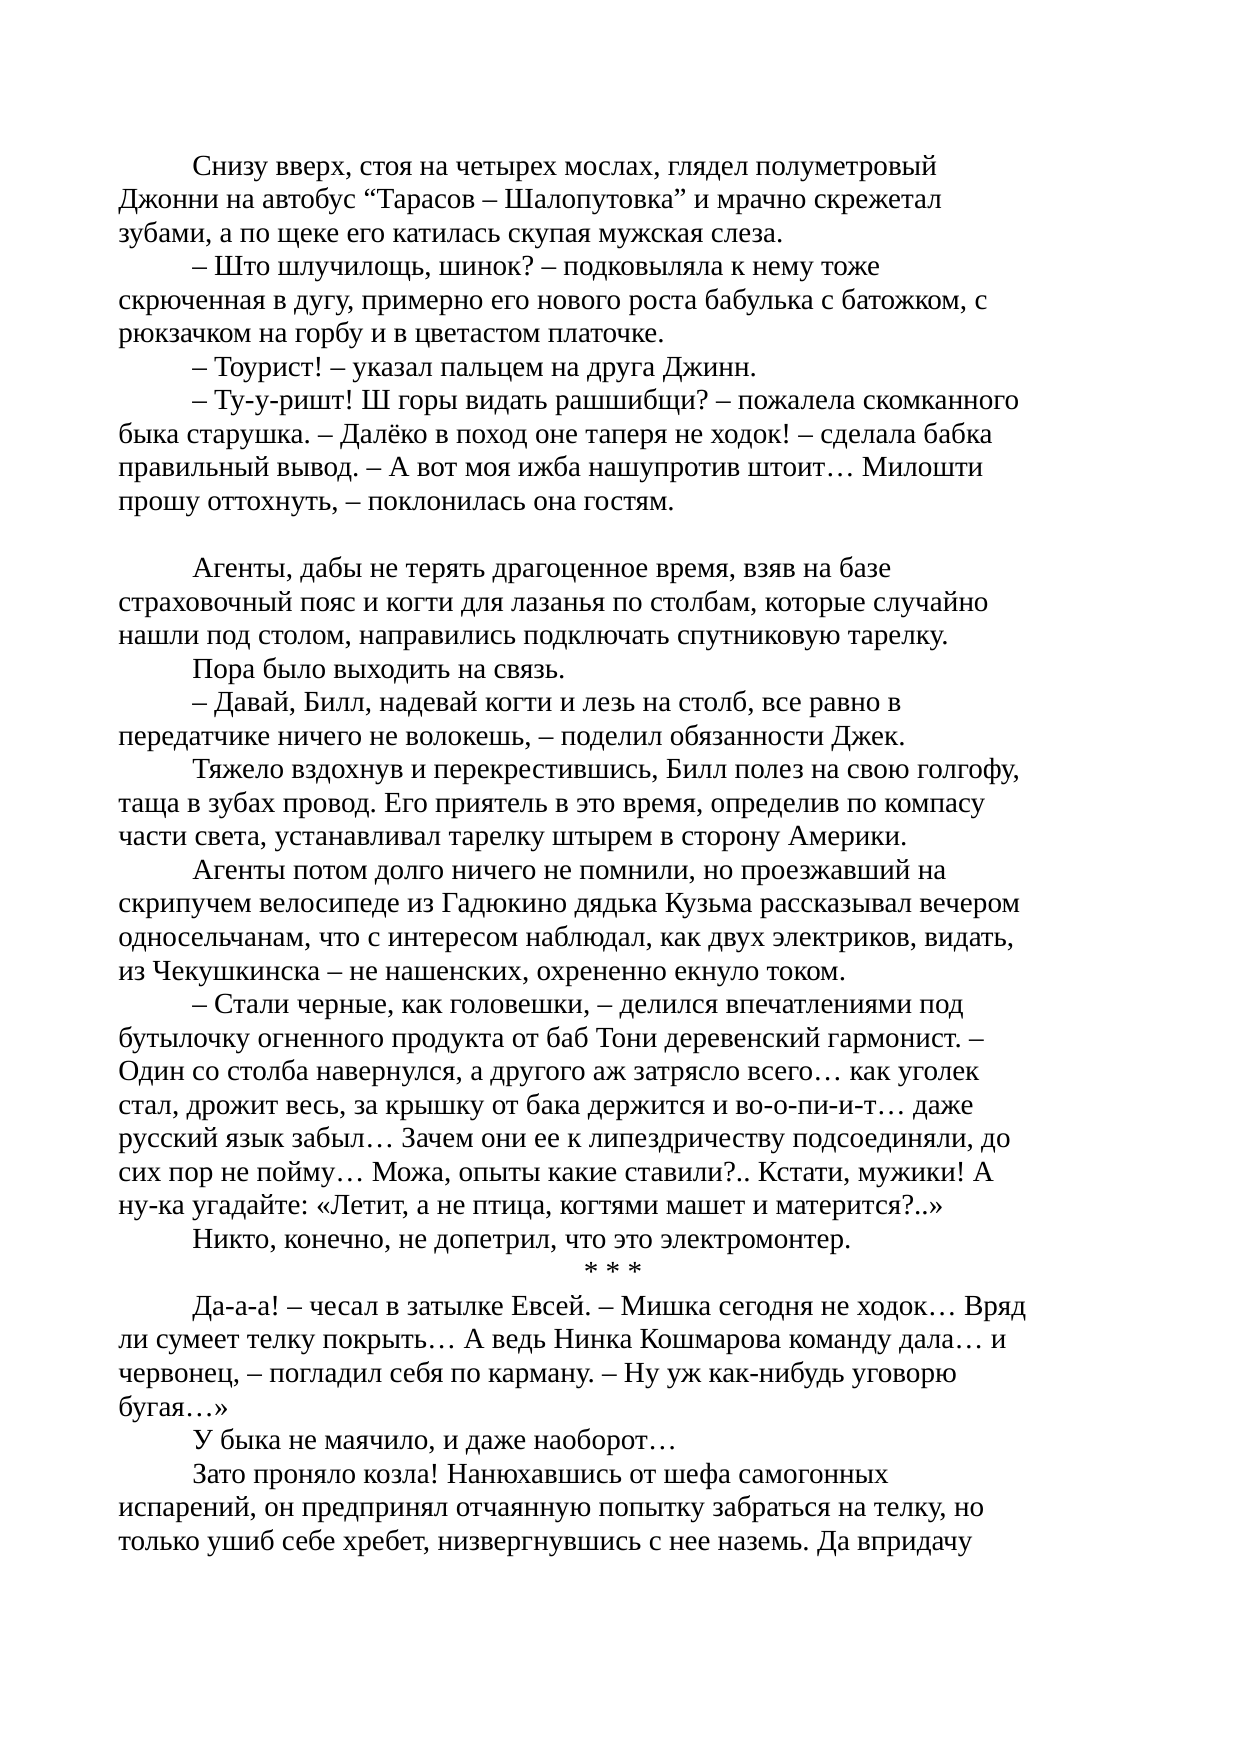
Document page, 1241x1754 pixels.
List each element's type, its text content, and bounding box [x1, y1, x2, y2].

text Агенты потом долго ничего не помнили, но проезжавший на скрипучем велосипеде из Гадюкино дядька Кузьма рассказывал вечером односельчанам, что с интересом наблюдал, как двух электриков, видать, из Чекушкинска – не нашенских, охрененно екнуло током. [118, 852, 1033, 986]
text – Давай, Билл, надевай когти и лезь на столб, все равно в передатчике ничего не волокешь, – поделил обязанности Джек. [118, 684, 1033, 751]
text – Тоурист! – указал пальцем на друга Джинн. [118, 349, 1033, 382]
text У быка не маячило, и даже наоборот… [118, 1422, 1033, 1456]
text Тяжело вздохнув и перекрестившись, Билл полез на свою голгофу, таща в зубах провод. Его приятель в это время, определив по компасу части света, устанавливал тарелку штырем в сторону Америки. [118, 751, 1033, 852]
text Снизу вверх, стоя на четырех мослах, глядел полуметровый Джонни на автобус “Тарасов – Шалопутовка” и мрачно скрежетал зубами, а по щеке его катилась скупая мужская слеза. [118, 148, 1033, 248]
text Агенты, дабы не терять драгоценное время, взяв на базе страховочный пояс и когти для лазанья по столбам, которые случайно нашли под столом, направились подключать спутниковую тарелку. [118, 550, 1033, 651]
text Никто, конечно, не допетрил, что это электромонтер. [118, 1221, 1033, 1254]
text – Што шлучилощь, шинок? – подковыляла к нему тоже скрюченная в дугу, примерно его нового роста бабулька с батожком, с рюкзачком на горбу и в цветастом платочке. [118, 248, 1033, 349]
subtitle * * * [118, 1254, 1033, 1288]
text Да-а-а! – чесал в затылке Евсей. – Мишка сегодня не ходок… Вряд ли сумеет телку покрыть… А ведь Нинка Кошмарова команду дала… и червонец, – погладил себя по карману. – Ну уж как-нибудь уговорю бугая…» [118, 1288, 1033, 1422]
text – Ту-у-ришт! Ш горы видать рашшибщи? – пожалела скомканного быка старушка. – Далёко в поход оне таперя не ходок! – сделала бабка правильный вывод. – А вот моя ижба нашупротив штоит… Милошти прошу оттохнуть, – поклонилась она гостям. [118, 382, 1033, 517]
text – Стали черные, как головешки, – делился впечатлениями под бутылочку огненного продукта от баб Тони деревенский гармонист. – Один со столба навернулся, а другого аж затрясло всего… как уголек стал, дрожит весь, за крышку от бака держится и во-о-пи-и-т… даже русский язык забыл… Зачем они ее к липездричеству подсоединяли, до сих пор не пойму… Можа, опыты какие ставили?.. Кстати, мужики! А ну-ка угадайте: «Летит, а не птица, когтями машет и матерится?..» [118, 986, 1033, 1221]
text Зато проняло козла! Нанюхавшись от шефа самогонных испарений, он предпринял отчаянную попытку забраться на телку, но только ушиб себе хребет, низвергнувшись с нее наземь. Да впридачу [118, 1456, 1033, 1556]
text Пора было выходить на связь. [118, 651, 1033, 684]
